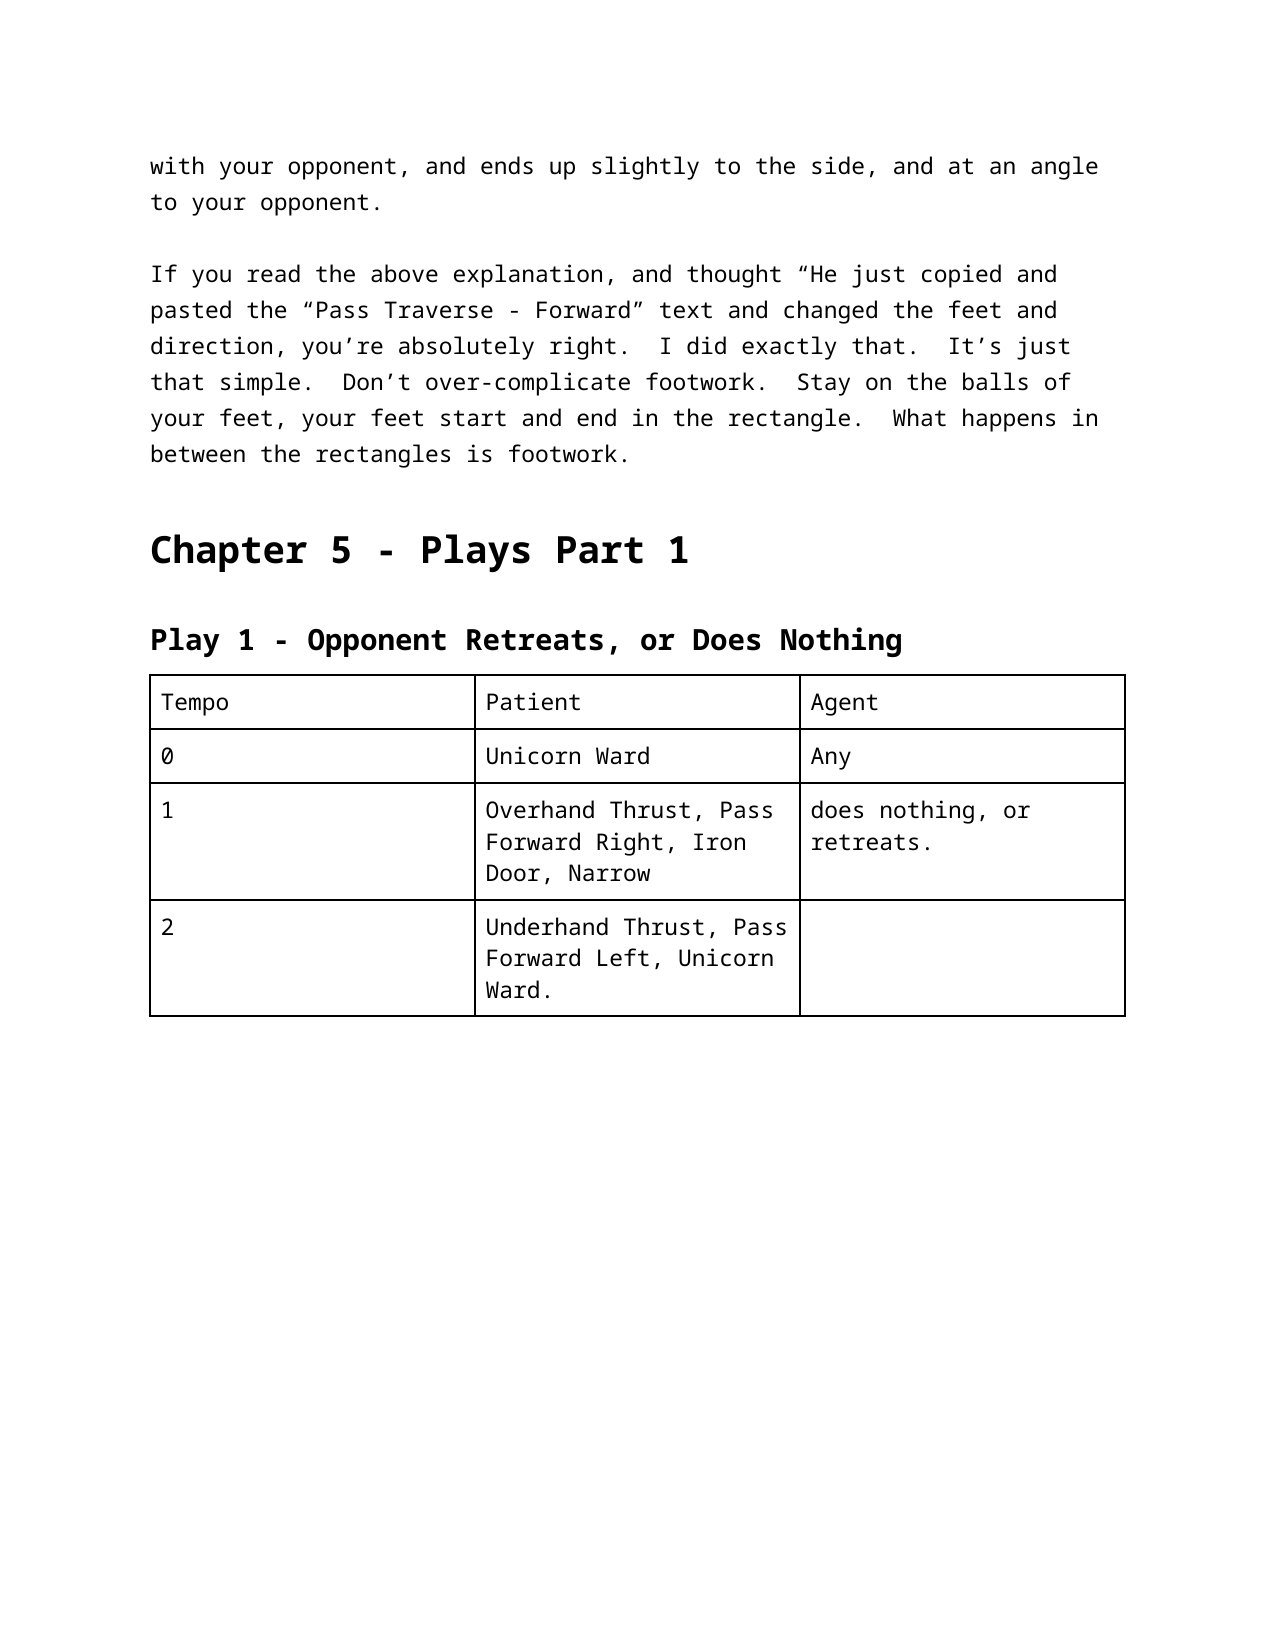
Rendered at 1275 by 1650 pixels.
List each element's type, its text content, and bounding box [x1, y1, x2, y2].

table_header Agent [801, 676, 1124, 728]
text If you read the above explanation, and thought “He just copied and pasted the “Pass Traverse ‑ Forward” text and changed the feet and direction, you’re absolutely right. I did exactly that. It’s just that simple. Don’t over-complicate footwork. Stay on the balls of your feet, your feet start and end in the rectangle. What happens in between the rectangles is footwork. [150, 258, 1125, 469]
table_cell Underhand Thrust, Pass Forward Left, Unicorn Ward. [476, 901, 799, 1015]
table_header Patient [476, 676, 799, 728]
table_cell 1 [151, 784, 474, 898]
table_cell [801, 901, 1124, 1015]
table_cell does nothing, or retreats. [801, 784, 1124, 898]
table_cell Overhand Thrust, Pass Forward Right, Iron Door, Narrow [476, 784, 799, 898]
table_cell 2 [151, 901, 474, 1015]
subtitle Chapter 5 ‑ Plays Part 1 [150, 523, 1125, 574]
text with your opponent, and ends up slightly to the side, and at an angle to your opponent. [150, 150, 1125, 217]
subtitle Play 1 ‑ Opponent Retreats, or Does Nothing [150, 619, 1125, 659]
table_cell Unicorn Ward [476, 730, 799, 782]
table_cell 0 [151, 730, 474, 782]
table_header Tempo [151, 676, 474, 728]
table_cell Any [801, 730, 1124, 782]
